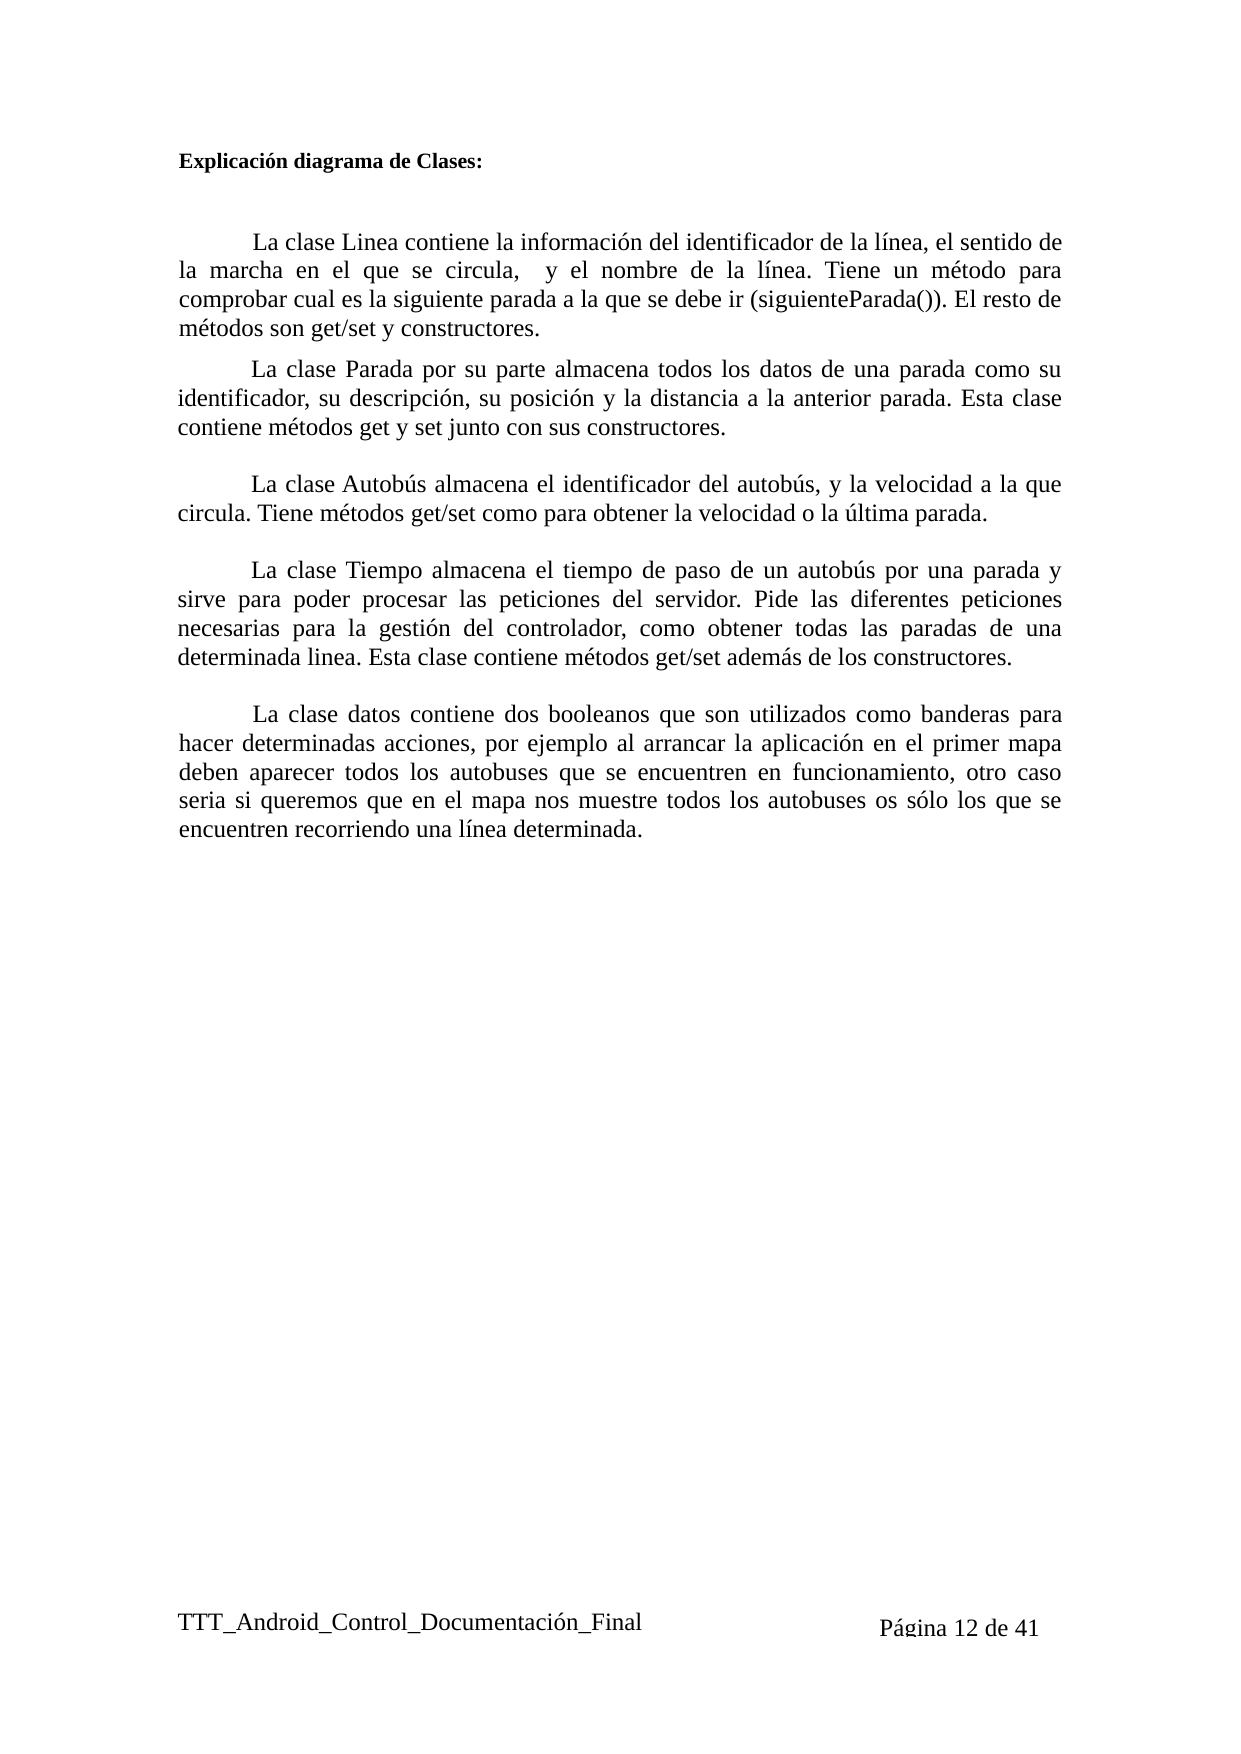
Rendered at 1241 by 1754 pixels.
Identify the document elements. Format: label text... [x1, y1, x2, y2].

text La clase Parada por su parte almacena todos los datos de una parada como su identificador, su descripción, su posición y la distancia a la anterior parada. Esta clase contiene métodos get y set junto con sus constructores. [177, 354, 1063, 440]
subtitle Explicación diagrama de Clases: [179, 148, 1063, 173]
text La clase Linea contiene la información del identificador de la línea, el sentido de la marcha en el que se circula, y el nombre de la línea. Tiene un método para comprobar cual es la siguiente parada a la que se debe ir (siguienteParada()). El resto de métodos son get/set y constructores. [179, 227, 1063, 342]
text La clase datos contiene dos booleanos que son utilizados como banderas para hacer determinadas acciones, por ejemplo al arrancar la aplicación en el primer mapa deben aparecer todos los autobuses que se encuentren en funcionamiento, otro caso seria si queremos que en el mapa nos muestre todos los autobuses os sólo los que se encuentren recorriendo una línea determinada. [179, 699, 1063, 843]
text La clase Tiempo almacena el tiempo de paso de un autobús por una parada y sirve para poder procesar las peticiones del servidor. Pide las diferentes peticiones necesarias para la gestión del controlador, como obtener todas las paradas de una determinada linea. Esta clase contiene métodos get/set además de los constructores. [177, 555, 1063, 670]
text La clase Autobús almacena el identificador del autobús, y la velocidad a la que circula. Tiene métodos get/set como para obtener la velocidad o la última parada. [177, 469, 1063, 527]
